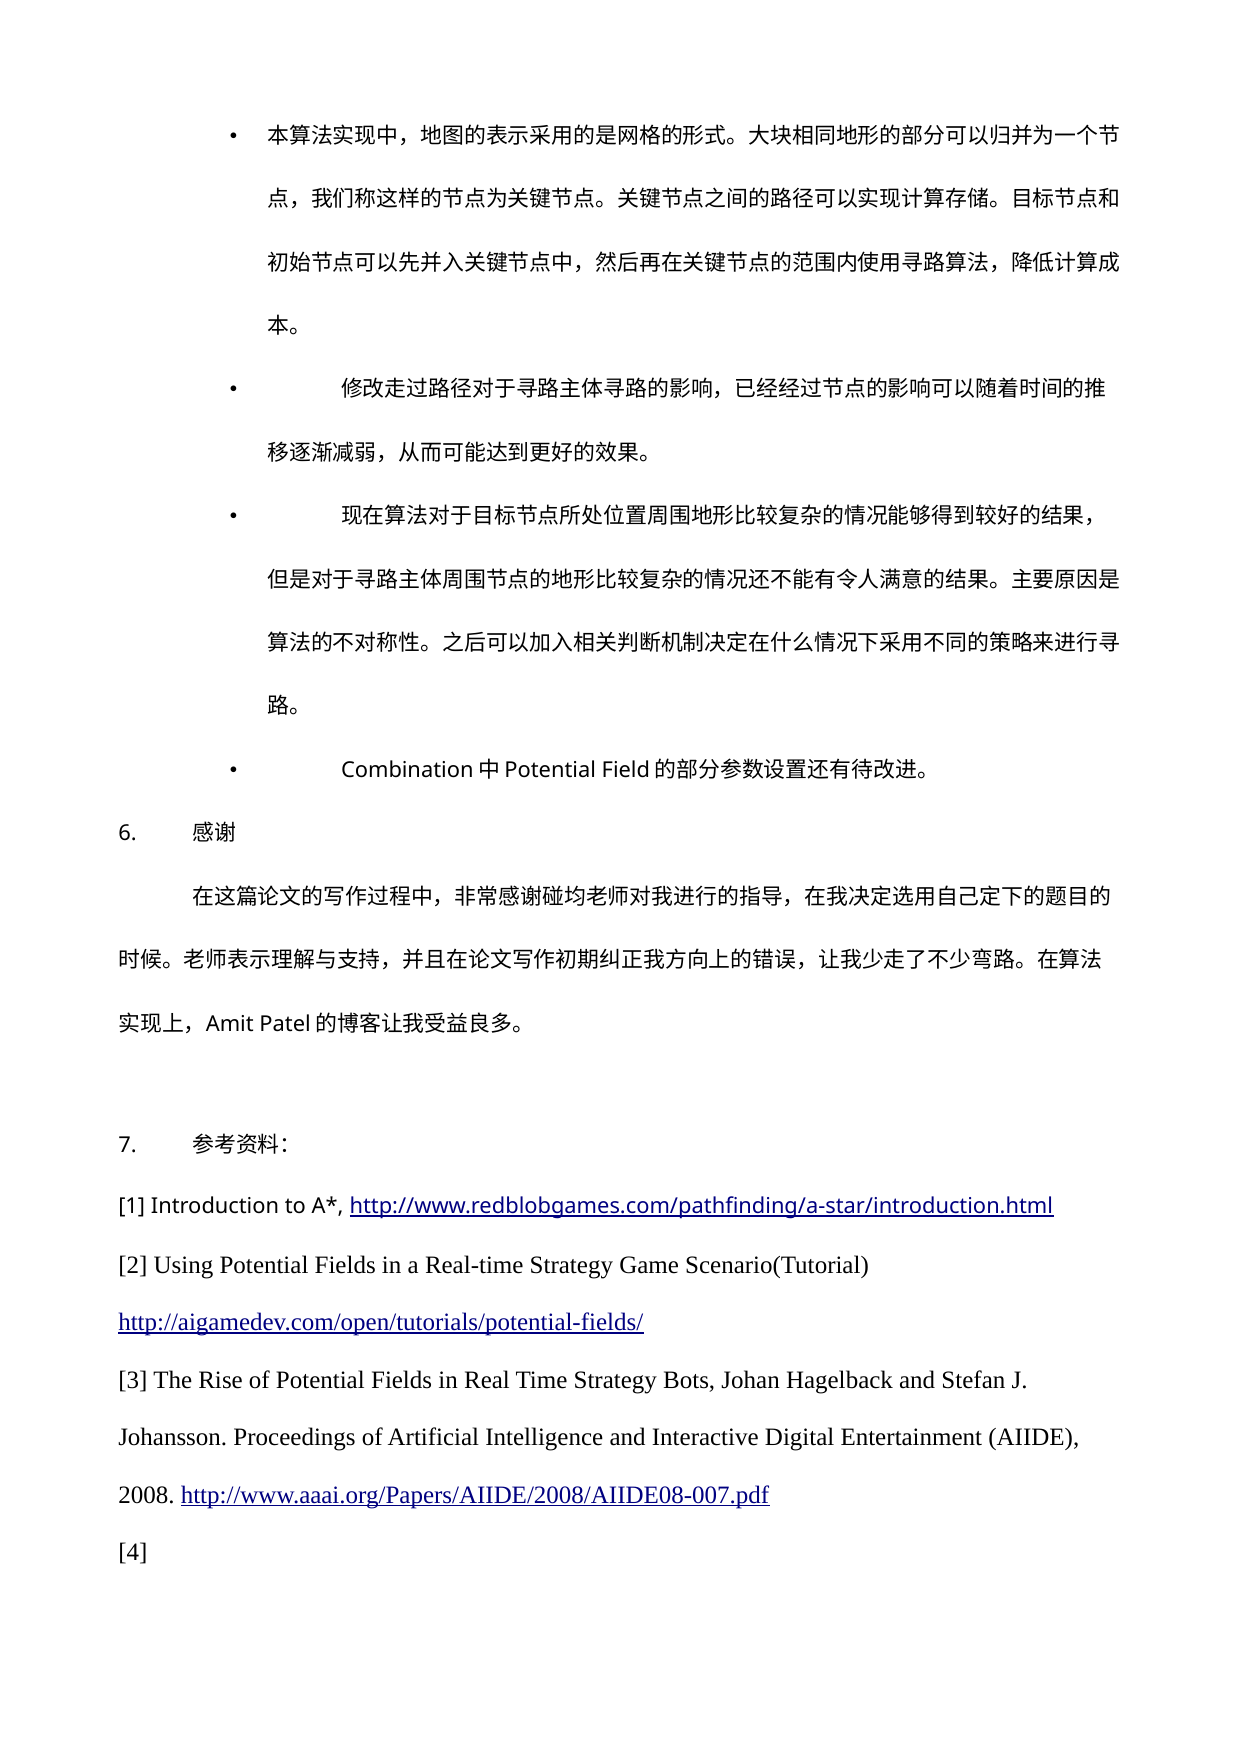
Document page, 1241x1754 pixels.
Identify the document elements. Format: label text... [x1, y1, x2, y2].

text [3] The Rise of Potential Fields in Real Time Strategy Bots, Johan Hagelback and Stefan J. Johansson. Proceedings of Artificial Intelligence and Interactive Digital Entertainment (AIIDE), 2008. http://www.aaai.org/Papers/AIIDE/2008/AIIDE08-007.pdf [118, 1365, 1122, 1508]
text 在这篇论文的写作过程中，非常感谢碰均老师对我进行的指导，在我决定选用自己定下的题目的时候。老师表示理解与支持，并且在论文写作初期纠正我方向上的错误，让我少走了不少弯路。在算法实现上，Amit Patel的博客让我受益良多。 [118, 879, 1122, 1037]
text [1] Introduction to A*, http://www.redblobgames.com/pathfinding/a-star/introduction.html [118, 1190, 1122, 1220]
list 修改走过路径对于寻路主体寻路的影响，已经经过节点的影响可以随着时间的推移逐渐减弱，从而可能达到更好的效果。 [229, 371, 1122, 467]
text [2] Using Potential Fields in a Real-time Strategy Game Scenario(Tutorial) http://aigamedev.com/open/tutorials/potential-fields/ [118, 1250, 1122, 1336]
list 现在算法对于目标节点所处位置周围地形比较复杂的情况能够得到较好的结果，但是对于寻路主体周围节点的地形比较复杂的情况还不能有令人满意的结果。主要原因是算法的不对称性。之后可以加入相关判断机制决定在什么情况下采用不同的策略来进行寻路。 [229, 498, 1122, 720]
list Combination中Potential Field的部分参数设置还有待改进。 [229, 752, 1122, 783]
text 7. 参考资料： [118, 1127, 1122, 1158]
list 本算法实现中，地图的表示采用的是网格的形式。大块相同地形的部分可以归并为一个节点，我们称这样的节点为关键节点。关键节点之间的路径可以实现计算存储。目标节点和初始节点可以先并入关键节点中，然后再在关键节点的范围内使用寻路算法，降低计算成本。 [229, 118, 1122, 340]
text 6. 感谢 [118, 815, 1122, 847]
text [4] [118, 1537, 1122, 1566]
